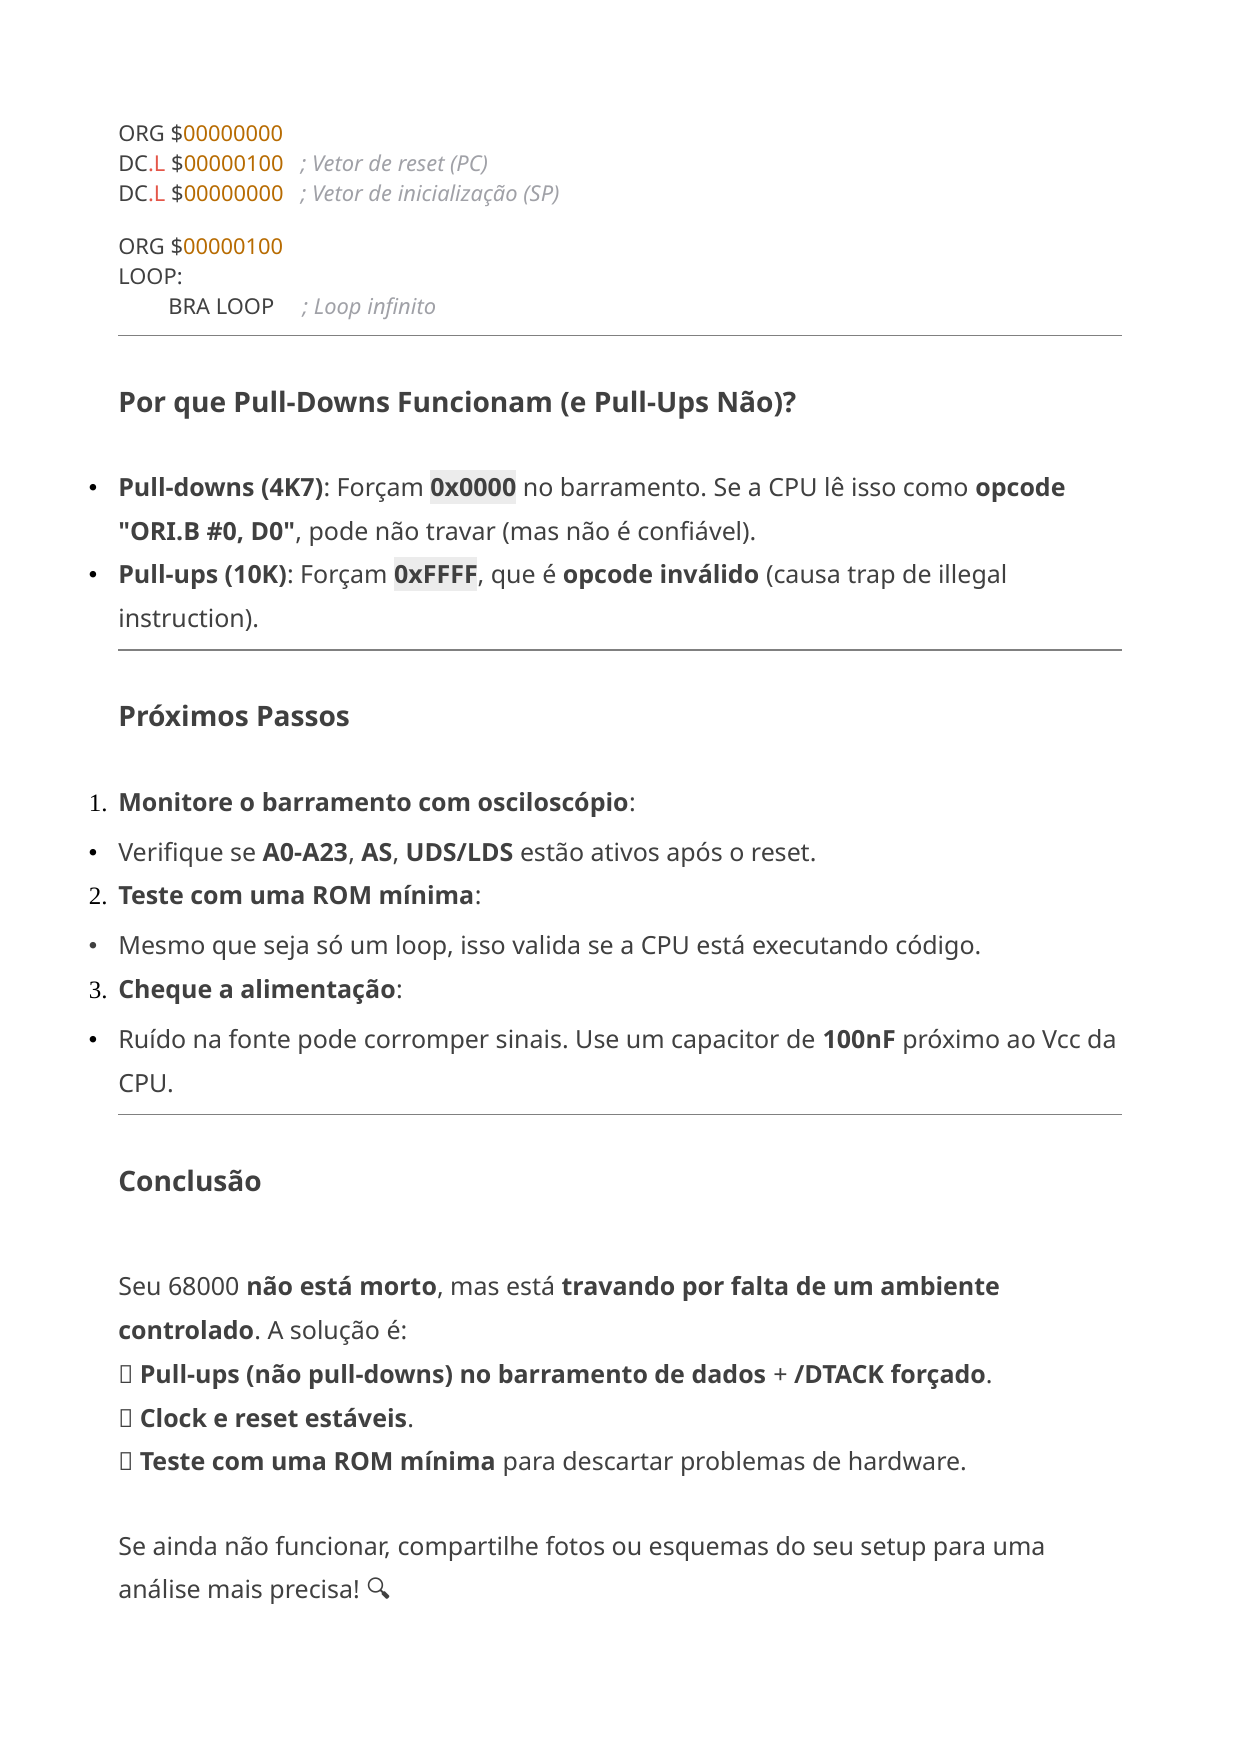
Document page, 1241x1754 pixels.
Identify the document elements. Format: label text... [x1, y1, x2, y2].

list Pull-ups (10K): Forçam 0xFFFF, que é opcode inválido (causa trap de illegal instruction). [118, 547, 1122, 635]
text Seu 68000 não está morto, mas está travando por falta de um ambiente controlado. A solução é: ✅ Pull-ups (não pull-downs) no barramento de dados + /DTACK forçado. ✅ Clock e reset estáveis. ✅ Teste com uma ROM mínima para descartar problemas de hardware. [118, 1259, 1122, 1478]
text ORG $00000100 [118, 231, 1122, 261]
text DC.L $00000100 ; Vetor de reset (PC) [118, 148, 1122, 178]
list Pull-downs (4K7): Forçam 0x0000 no barramento. Se a CPU lê isso como opcode "ORI.B #0, D0", pode não travar (mas não é confiável). [118, 460, 1122, 547]
list Teste com uma ROM mínima: [118, 868, 1122, 912]
text Se ainda não funcionar, compartilhe fotos ou esquemas do seu setup para uma análise mais precisa! 🔍 [118, 1519, 1122, 1606]
list Ruído na fonte pode corromper sinais. Use um capacitor de 100nF próximo ao Vcc da CPU. [118, 1012, 1122, 1099]
list Verifique se A0-A23, AS, UDS/LDS estão ativos após o reset. [118, 824, 1122, 868]
subtitle Próximos Passos [118, 697, 1122, 735]
text DC.L $00000000 ; Vetor de inicialização (SP) [118, 178, 1122, 207]
text ORG $00000000 [118, 118, 1122, 148]
text BRA LOOP ; Loop infinito [118, 291, 1122, 321]
list Monitore o barramento com osciloscópio: [118, 774, 1122, 818]
text LOOP: [118, 261, 1122, 291]
list Cheque a alimentação: [118, 962, 1122, 1006]
list Mesmo que seja só um loop, isso valida se a CPU está executando código. [118, 918, 1122, 962]
subtitle Conclusão [118, 1161, 1122, 1199]
subtitle Por que Pull-Downs Funcionam (e Pull-Ups Não)? [118, 382, 1122, 421]
